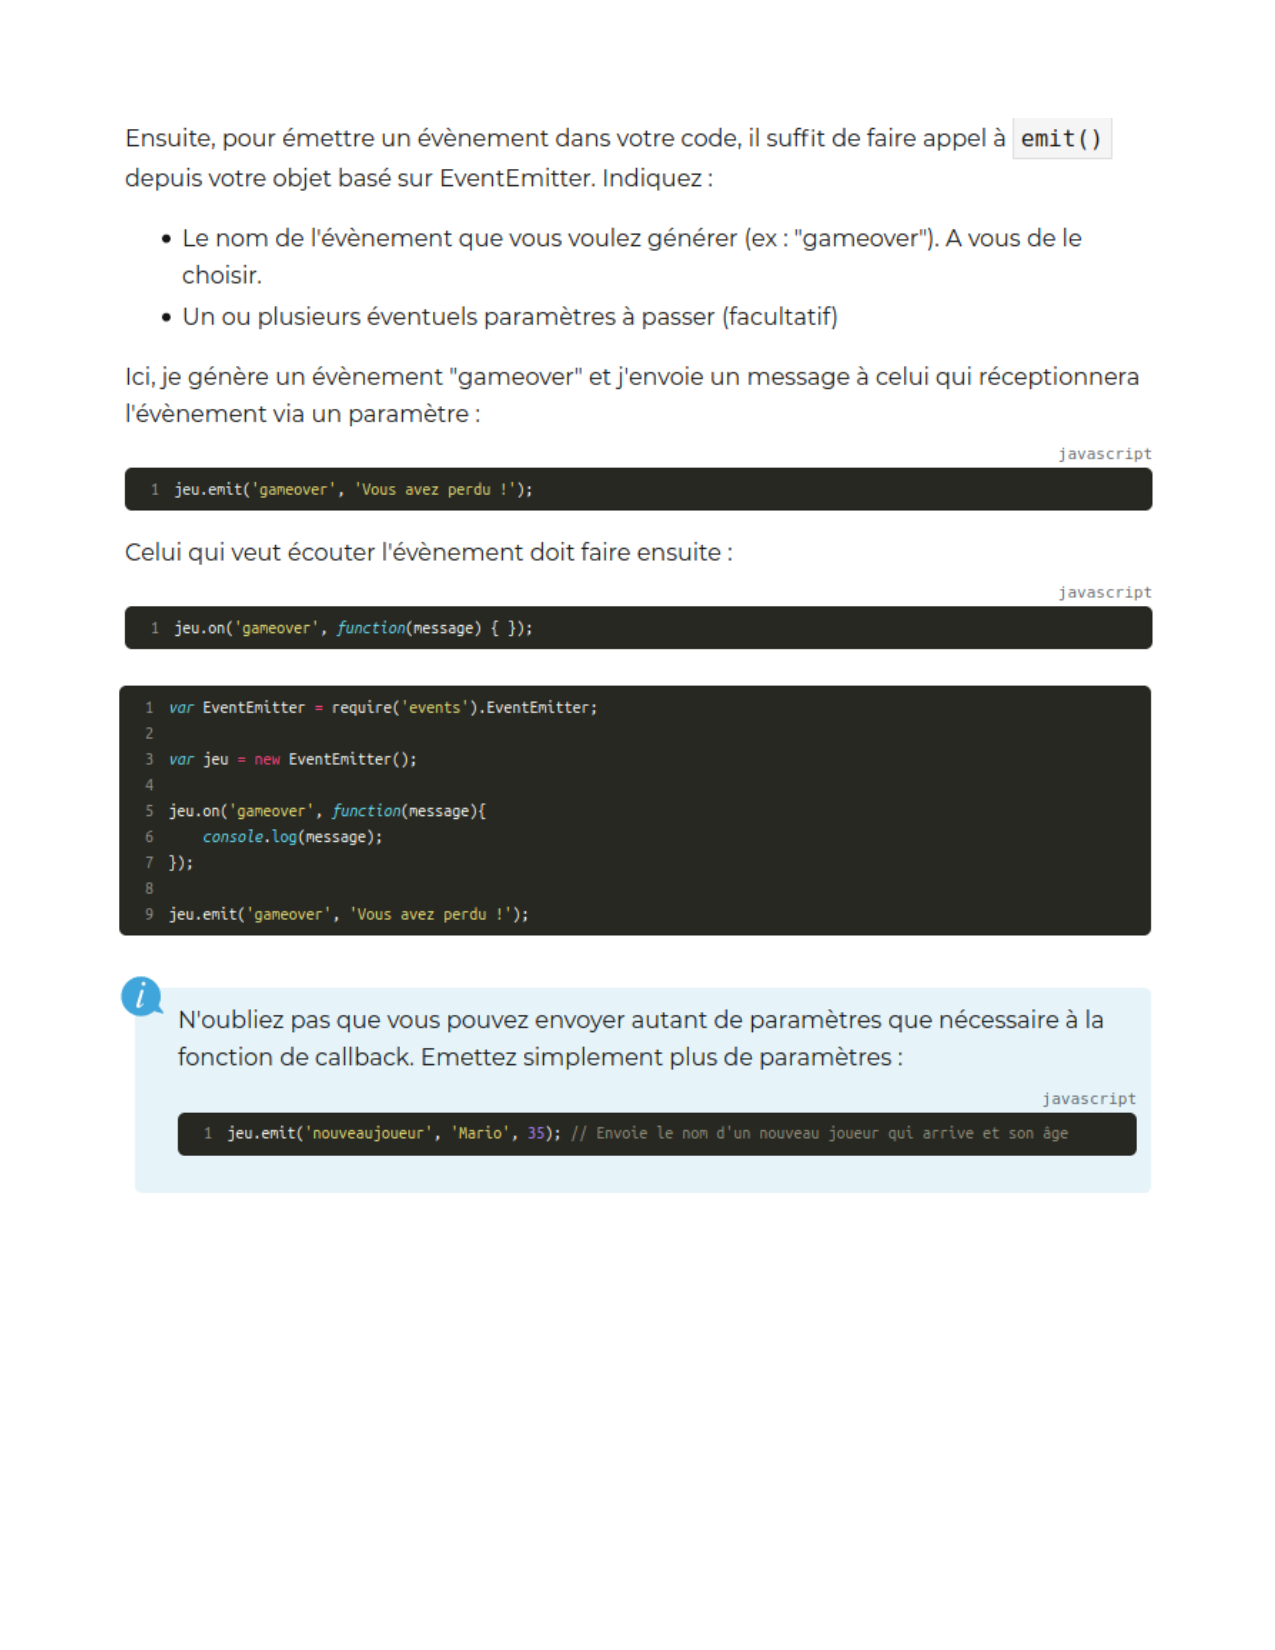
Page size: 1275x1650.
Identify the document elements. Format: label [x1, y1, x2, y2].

picture [118, 683, 1157, 940]
picture [118, 118, 1157, 655]
picture [118, 968, 1157, 1199]
